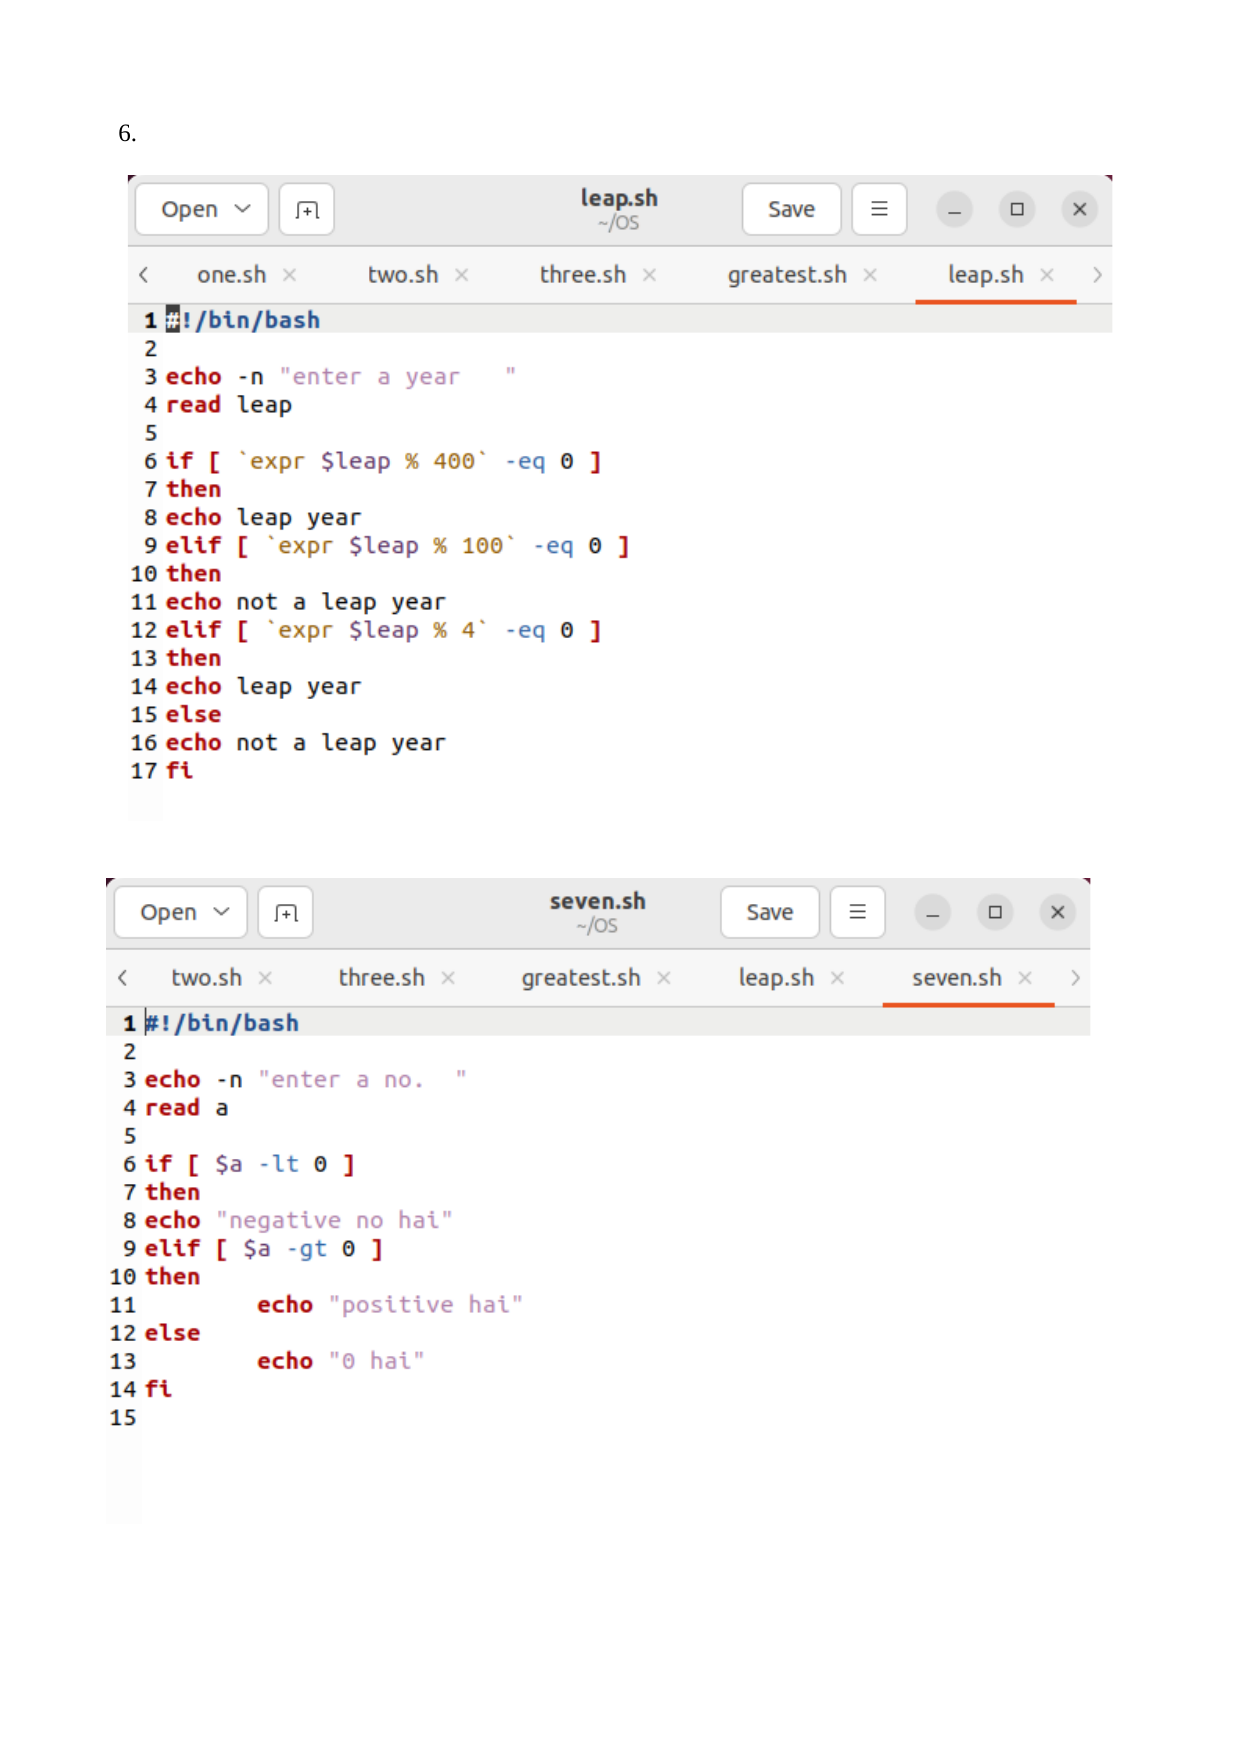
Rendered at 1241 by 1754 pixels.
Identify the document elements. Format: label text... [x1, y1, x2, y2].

picture [127, 175, 1113, 821]
picture [106, 878, 1091, 1524]
text 6. [118, 118, 1122, 147]
